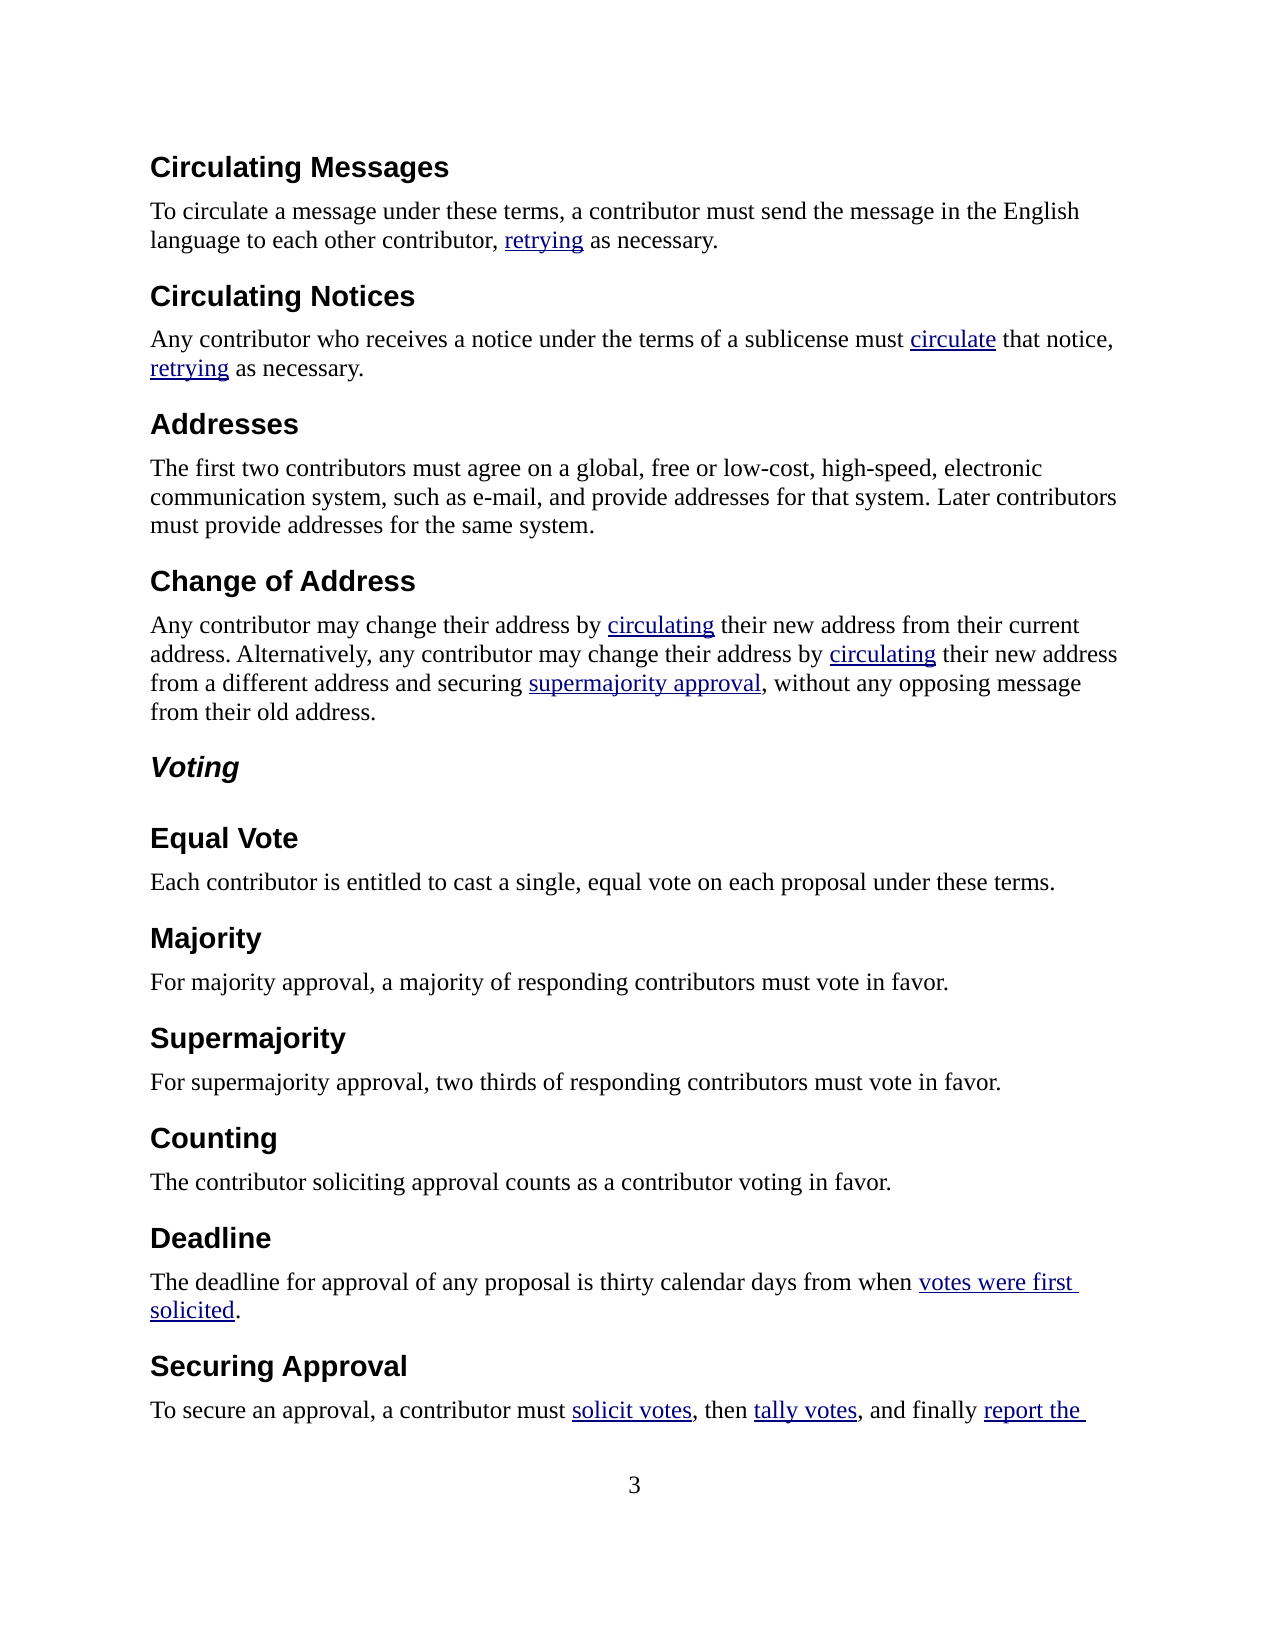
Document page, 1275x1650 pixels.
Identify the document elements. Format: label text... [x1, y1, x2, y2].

text To circulate a message under these terms, a contributor must send the message in the English language to each other contributor, retrying as necessary. [150, 196, 1125, 253]
subtitle Voting [150, 750, 1125, 784]
text The first two contributors must agree on a global, free or low-cost, high-speed, electronic communication system, such as e-mail, and provide addresses for that system. Later contributors must provide addresses for the same system. [150, 453, 1125, 539]
subtitle Circulating Notices [150, 278, 1125, 312]
subtitle Supermajority [150, 1021, 1125, 1054]
subtitle Majority [150, 921, 1125, 955]
text The deadline for approval of any proposal is thirty calendar days from when votes were first solicited. [150, 1267, 1125, 1324]
subtitle Change of Address [150, 564, 1125, 598]
subtitle Equal Vote [150, 821, 1125, 855]
text Any contributor may change their address by circulating their new address from their current address. Alternatively, any contributor may change their address by circulating their new address from a different address and securing supermajority approval, without any opposing message from their old address. [150, 610, 1125, 725]
text To secure an approval, a contributor must solicit votes, then tally votes, and finally report the [150, 1395, 1125, 1424]
subtitle Deadline [150, 1221, 1125, 1254]
text For supermajority approval, two thirds of responding contributors must vote in favor. [150, 1067, 1125, 1096]
subtitle Addresses [150, 407, 1125, 441]
subtitle Counting [150, 1121, 1125, 1154]
text For majority approval, a majority of responding contributors must vote in favor. [150, 967, 1125, 996]
text The contributor soliciting approval counts as a contributor voting in favor. [150, 1167, 1125, 1196]
text Any contributor who receives a notice under the terms of a sublicense must circulate that notice, retrying as necessary. [150, 324, 1125, 382]
subtitle Circulating Messages [150, 150, 1125, 183]
subtitle Securing Approval [150, 1349, 1125, 1383]
text Each contributor is entitled to cast a single, equal vote on each proposal under these terms. [150, 867, 1125, 896]
